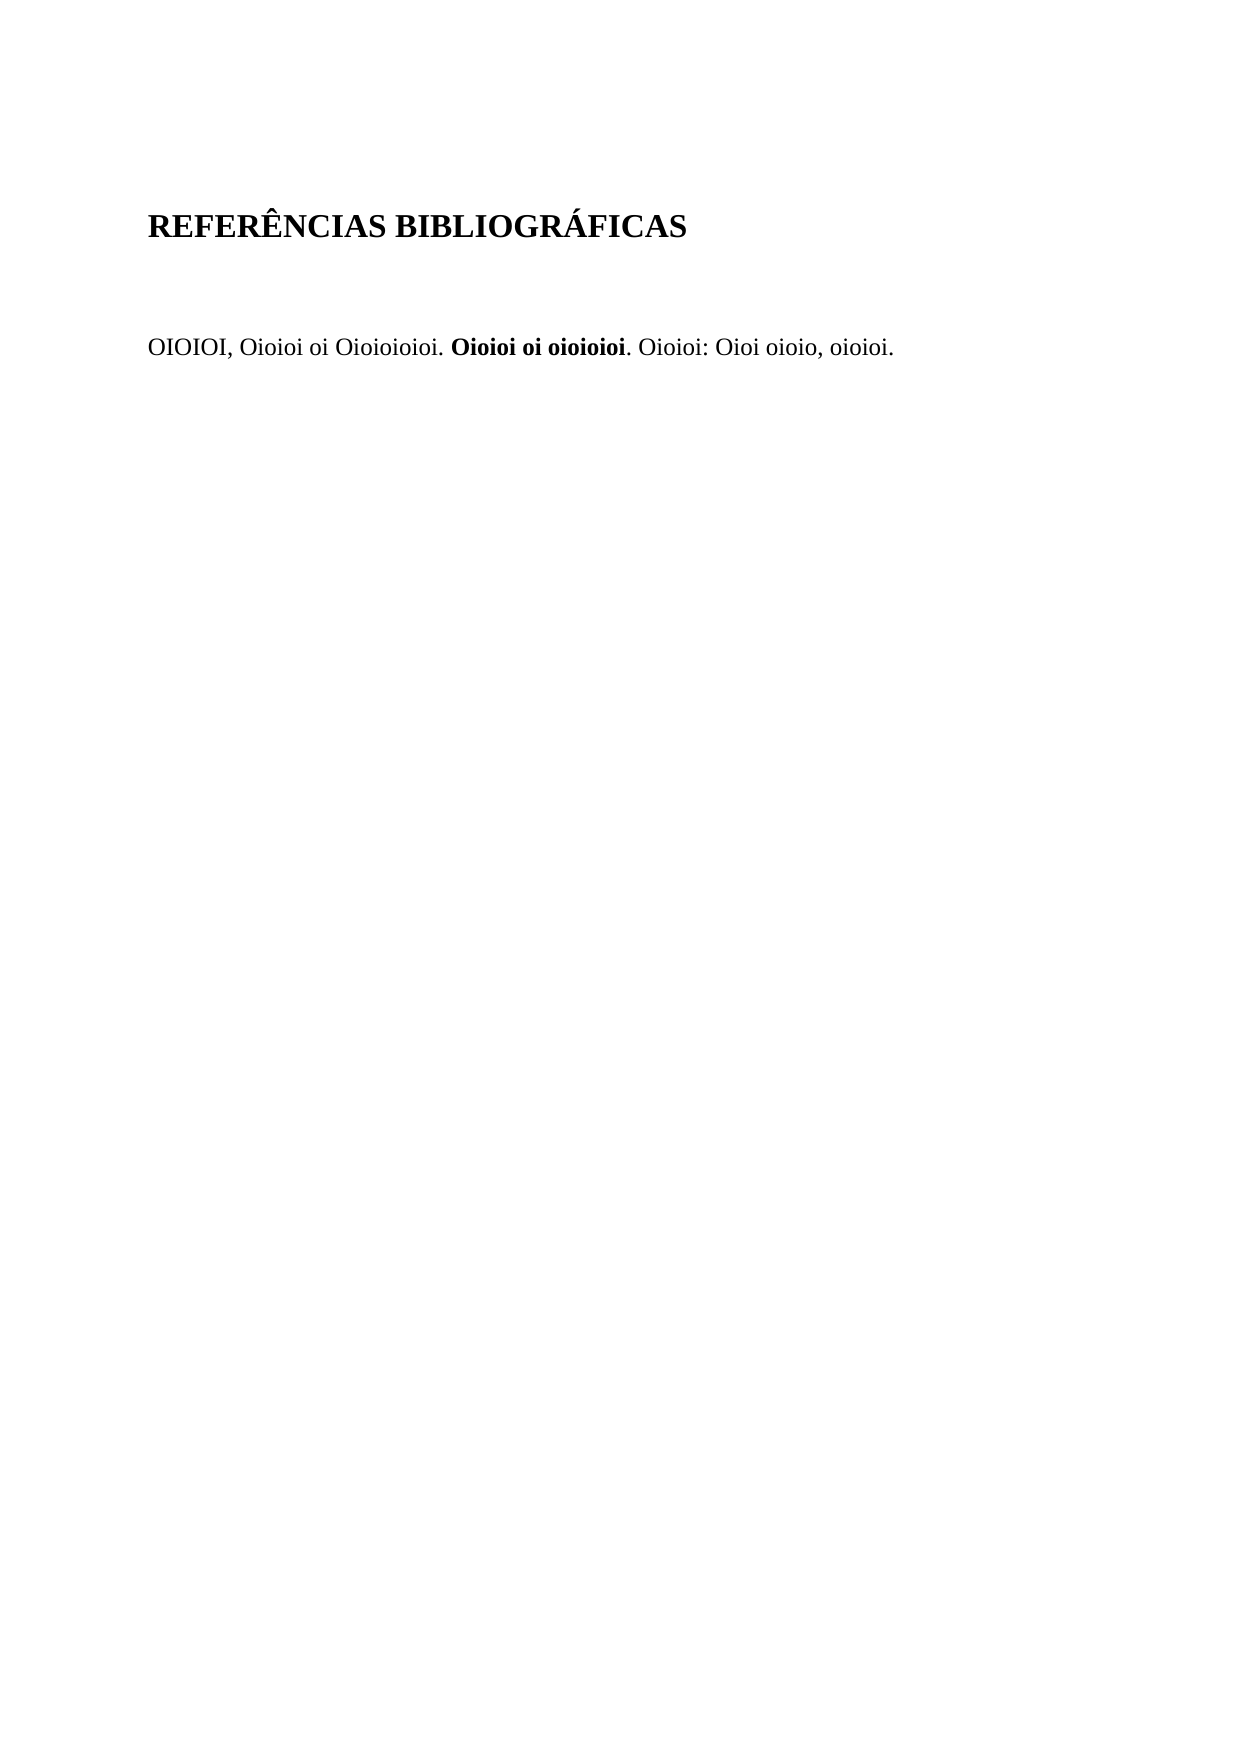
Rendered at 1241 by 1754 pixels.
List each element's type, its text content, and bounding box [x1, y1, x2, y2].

text OIOIOI, Oioioi oi Oioioioioi. Oioioi oi oioioioi. Oioioi: Oioi oioio, oioioi. [148, 332, 1152, 361]
text REFERÊNCIAS BIBLIOGRÁFICAS [148, 206, 1152, 244]
